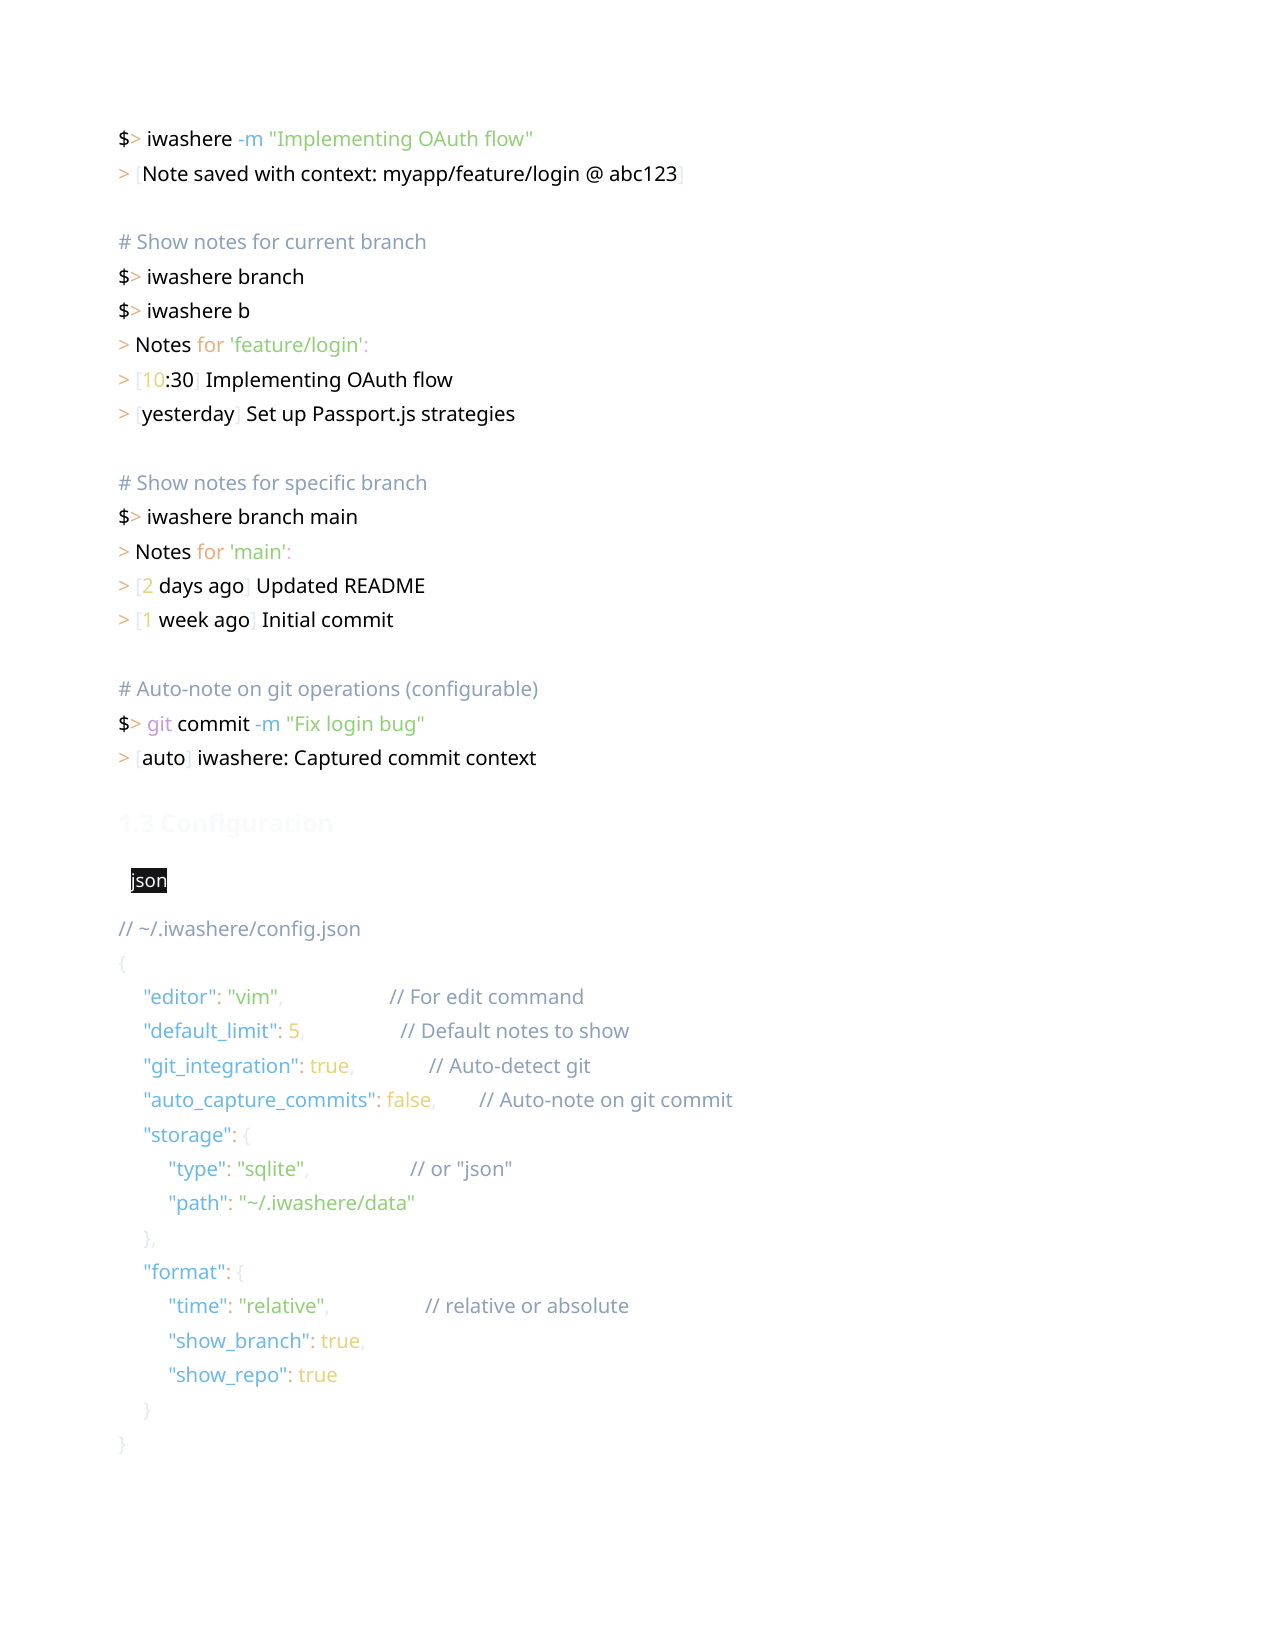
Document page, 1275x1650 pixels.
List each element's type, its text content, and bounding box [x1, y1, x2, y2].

text // ~/.iwashere/config.json [118, 908, 1157, 942]
text > [2 days ago] Updated README [118, 565, 1157, 599]
text > [1 week ago] Initial commit [118, 599, 1157, 634]
text # Show notes for specific branch [118, 462, 1157, 496]
text json [131, 865, 1157, 893]
text }, [118, 1217, 1157, 1251]
text $> iwashere branch main [118, 496, 1157, 531]
text { [118, 942, 1157, 976]
text "time": "relative", // relative or absolute [118, 1286, 1157, 1320]
text $> iwashere branch [118, 256, 1157, 290]
text > Notes for 'feature/login': [118, 324, 1157, 359]
text "default_limit": 5, // Default notes to show [118, 1011, 1157, 1045]
text $> git commit -m "Fix login bug" [118, 702, 1157, 737]
text $> iwashere b [118, 290, 1157, 324]
text "show_branch": true, [118, 1320, 1157, 1354]
text > [Note saved with context: myapp/feature/login @ abc123] [118, 152, 1157, 187]
text # Show notes for current branch [118, 221, 1157, 256]
text > Notes for 'main': [118, 531, 1157, 565]
text } [118, 1423, 1157, 1458]
text "storage": { [118, 1114, 1157, 1148]
text "git_integration": true, // Auto-detect git [118, 1045, 1157, 1079]
text > [10:30] Implementing OAuth flow [118, 359, 1157, 393]
text "type": "sqlite", // or "json" [118, 1148, 1157, 1183]
text "auto_capture_commits": false, // Auto-note on git commit [118, 1079, 1157, 1114]
text # Auto-note on git operations (configurable) [118, 668, 1157, 702]
text > [yesterday] Set up Passport.js strategies [118, 393, 1157, 427]
subtitle 1.3 Configuration [118, 796, 1157, 840]
text "editor": "vim", // For edit command [118, 976, 1157, 1011]
text "format": { [118, 1251, 1157, 1286]
text $> iwashere -m "Implementing OAuth flow" [118, 118, 1157, 152]
text > [auto] iwashere: Captured commit context [118, 737, 1157, 771]
text "show_repo": true [118, 1354, 1157, 1389]
text "path": "~/.iwashere/data" [118, 1183, 1157, 1217]
text } [118, 1389, 1157, 1423]
